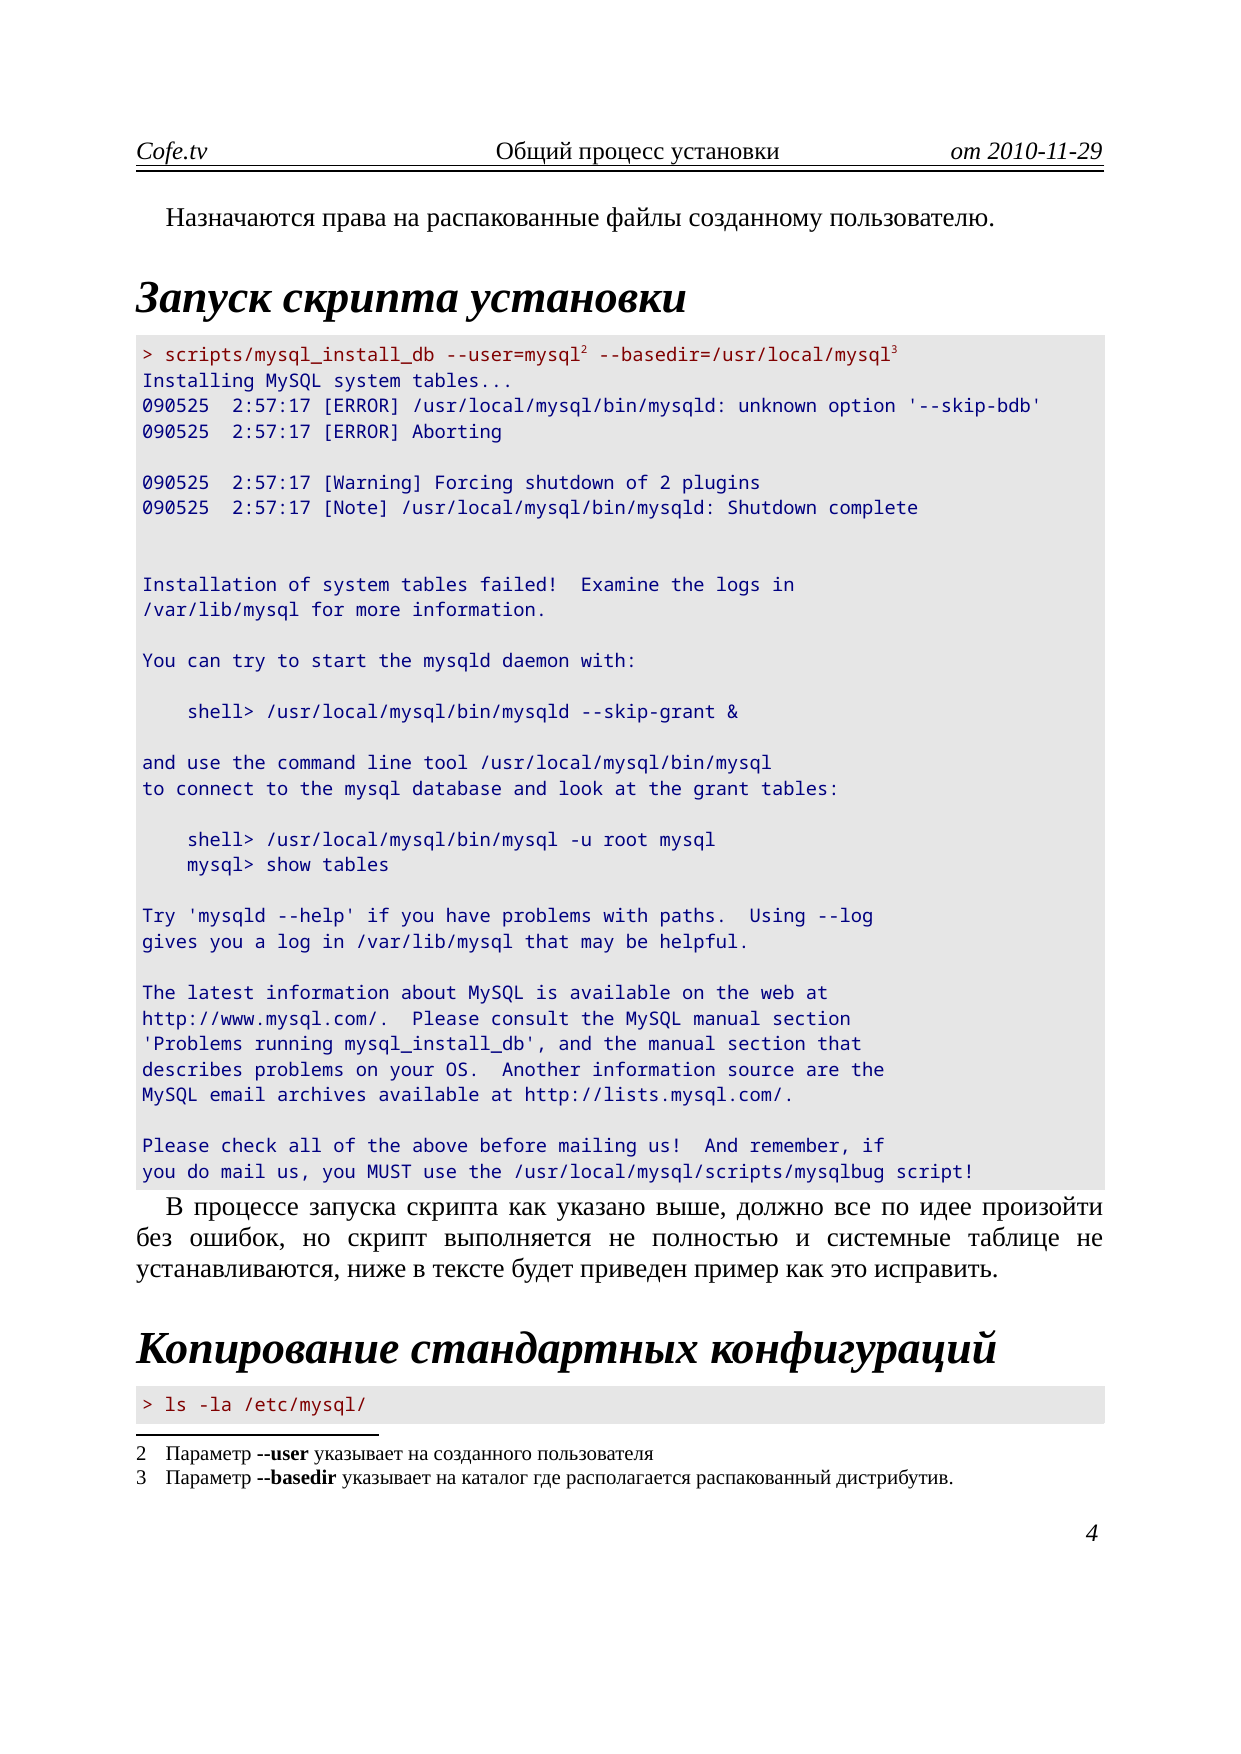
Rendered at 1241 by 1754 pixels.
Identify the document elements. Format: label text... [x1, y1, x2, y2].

text > scripts/mysql_install_db --user=mysql --basedir=/usr/local/mysql [137, 336, 1104, 361]
text Try 'mysqld --help' if you have problems with paths. Using --log [137, 897, 1104, 922]
text and use the command line tool /usr/local/mysql/bin/mysql [137, 744, 1104, 769]
text 090525 2:57:17 [ERROR] /usr/local/mysql/bin/mysqld: unknown option '--skip-bdb' [137, 386, 1104, 412]
text MySQL email archives available at http://lists.mysql.com/. [137, 1075, 1104, 1101]
text Installation of system tables failed! Examine the logs in [137, 565, 1104, 591]
text 090525 2:57:17 [Warning] Forcing shutdown of 2 plugins [137, 463, 1104, 488]
text /var/lib/mysql for more information. [137, 591, 1104, 616]
subtitle Копирование стандартных конфигураций [136, 1321, 1104, 1373]
text > ls -la /etc/mysql/ [137, 1387, 1104, 1423]
text Параметр --basedir указывает на каталог где располагается распакованный дистрибутив. [136, 1465, 1104, 1489]
text shell> /usr/local/mysql/bin/mysqld --skip-grant & [137, 693, 1104, 718]
text http://www.mysql.com/. Please consult the MySQL manual section [137, 999, 1104, 1024]
text Installing MySQL system tables... [137, 361, 1104, 386]
text 090525 2:57:17 [Note] /usr/local/mysql/bin/mysqld: Shutdown complete [137, 488, 1104, 514]
text 090525 2:57:17 [ERROR] Aborting [137, 412, 1104, 437]
text describes problems on your OS. Another information source are the [137, 1050, 1104, 1075]
text You can try to start the mysqld daemon with: [137, 642, 1104, 667]
text The latest information about MySQL is available on the web at [137, 973, 1104, 999]
text 'Problems running mysql_install_db', and the manual section that [137, 1024, 1104, 1050]
text Назначаются права на распакованные файлы созданному пользователю. [136, 201, 1104, 233]
text shell> /usr/local/mysql/bin/mysql -u root mysql [137, 820, 1104, 846]
text mysql> show tables [137, 846, 1104, 871]
text you do mail us, you MUST use the /usr/local/mysql/scripts/mysqlbug script! [137, 1152, 1104, 1189]
text to connect to the mysql database and look at the grant tables: [137, 769, 1104, 795]
subtitle Запуск скрипта установки [136, 270, 1104, 323]
text Параметр --user указывает на созданного пользователя [136, 1441, 1104, 1465]
text Please check all of the above before mailing us! And remember, if [137, 1126, 1104, 1152]
text gives you a log in /var/lib/mysql that may be helpful. [137, 922, 1104, 948]
text В процессе запуска скрипта как указано выше, должно все по идее произойти без ошибок, но скрипт выполняется не полностью и системные таблице не устанавливаются, ниже в тексте будет приведен пример как это исправить. [136, 1190, 1104, 1283]
